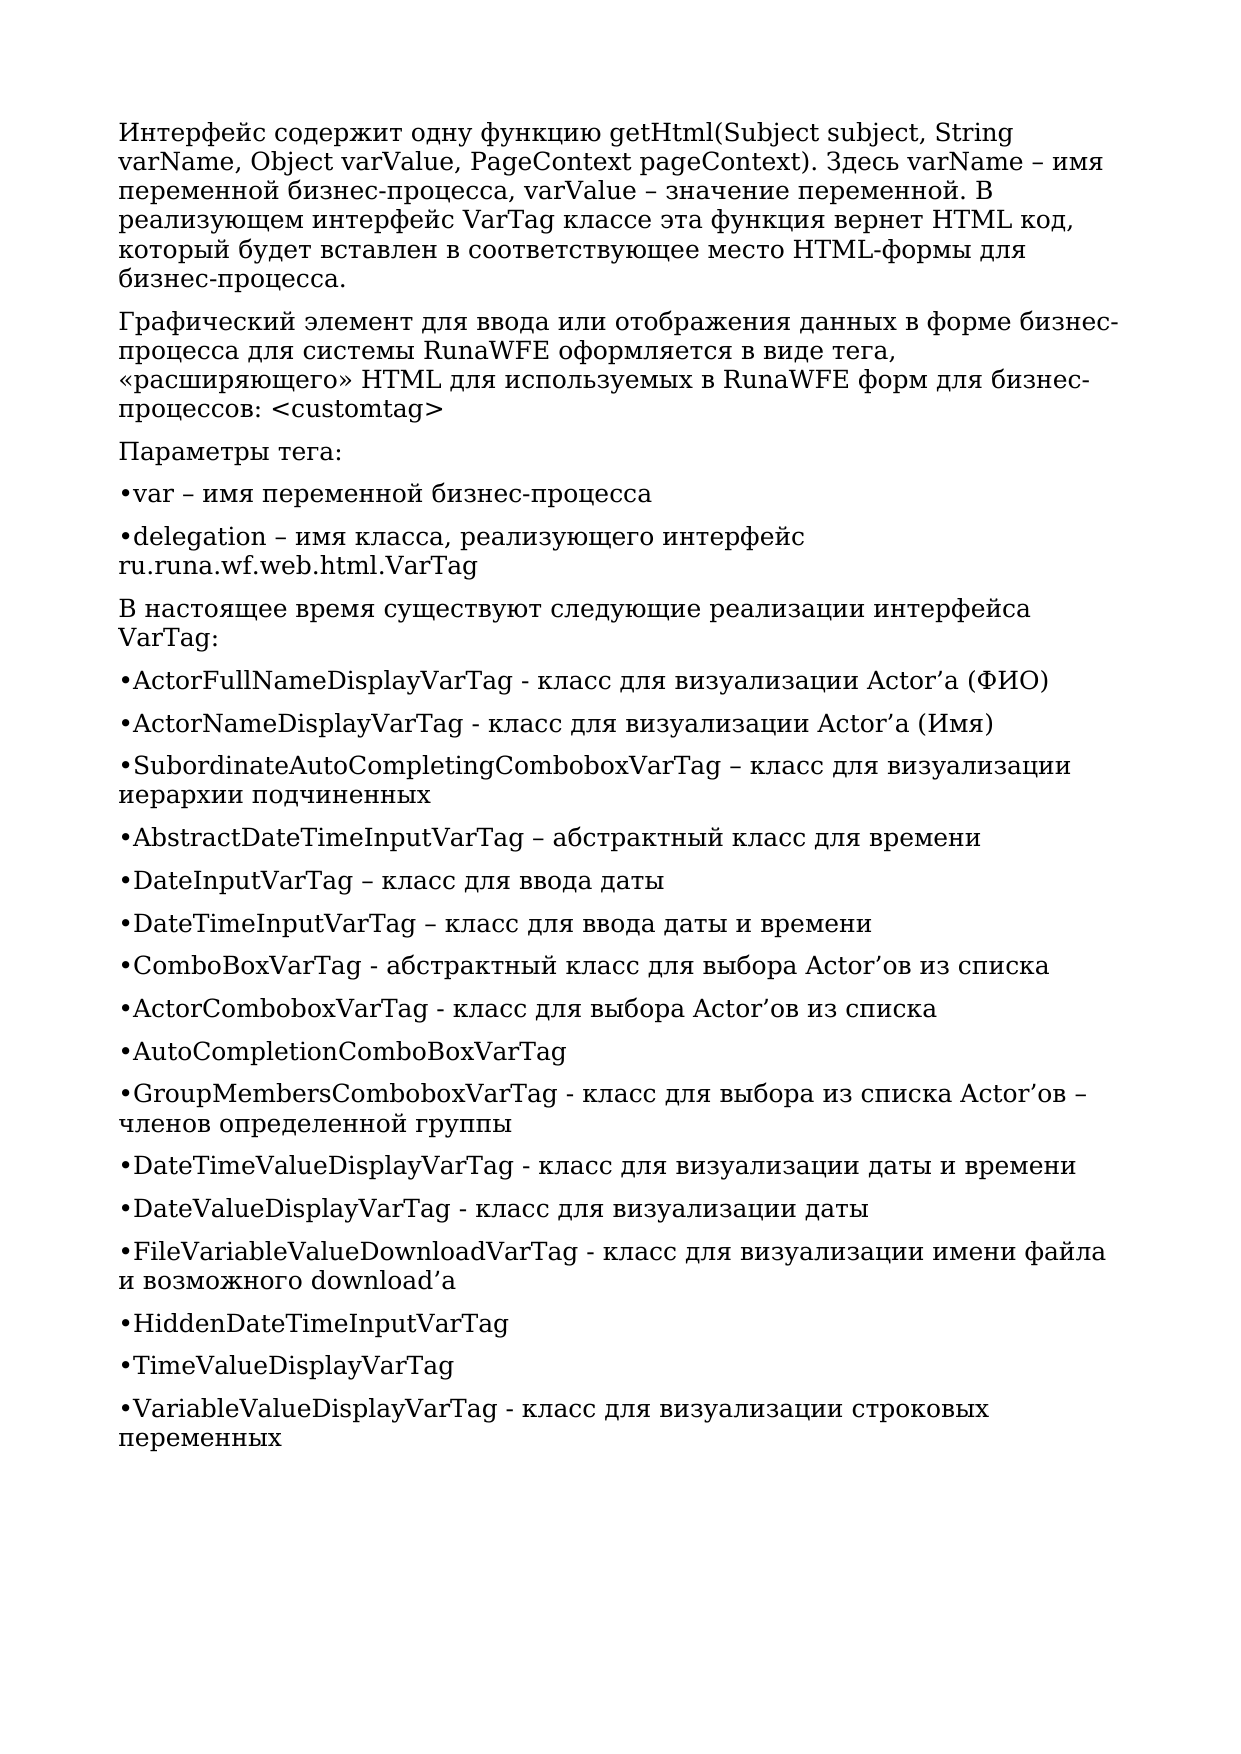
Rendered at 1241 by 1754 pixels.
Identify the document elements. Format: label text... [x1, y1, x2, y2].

list AutoCompletionComboBoxVarTag [118, 1037, 1122, 1066]
text Параметры тега: [118, 437, 1122, 466]
list GroupMembersComboboxVarTag - класс для выбора из списка Actor’ов – членов определенной группы [118, 1079, 1122, 1138]
text В настоящее время существуют следующие реализации интерфейса VarTag: [118, 594, 1122, 652]
list TimeValueDisplayVarTag [118, 1351, 1122, 1381]
list DateInputVarTag – класс для ввода даты [118, 866, 1122, 895]
list DateTimeValueDisplayVarTag - класс для визуализации даты и времени [118, 1151, 1122, 1181]
list var – имя переменной бизнес-процесса [118, 479, 1122, 509]
list FileVariableValueDownloadVarTag - класс для визуализации имени файла и возможного download’а [118, 1237, 1122, 1295]
list ActorNameDisplayVarTag - класс для визуализации Actor’а (Имя) [118, 709, 1122, 738]
list ComboBoxVarTag - абстрактный класс для выбора Actor’ов из списка [118, 951, 1122, 981]
list SubordinateAutoCompletingComboboxVarTag – класс для визуализации иерархии подчиненных [118, 751, 1122, 810]
list ActorFullNameDisplayVarTag - класс для визуализации Actor’а (ФИО) [118, 666, 1122, 695]
list VariableValueDisplayVarTag - класс для визуализации строковых переменных [118, 1394, 1122, 1452]
list ActorComboboxVarTag - класс для выбора Actor’ов из списка [118, 994, 1122, 1023]
list DateValueDisplayVarTag - класс для визуализации даты [118, 1194, 1122, 1223]
text Интерфейс содержит одну функцию getHtml(Subject subject, String varName, Object varValue, PageContext pageContext). Здесь varName – имя переменной бизнес-процесса, varValue – значение переменной. В реализующем интерфейс VarTag классе эта функция вернет HTML код, который будет вставлен в соответствующее место HTML-формы для бизнес-процесса. [118, 118, 1122, 293]
list DateTimeInputVarTag – класс для ввода даты и времени [118, 909, 1122, 938]
list AbstractDateTimeInputVarTag – абстрактный класс для времени [118, 823, 1122, 852]
list delegation – имя класса, реализующего интерфейс ru.runa.wf.web.html.VarTag [118, 522, 1122, 581]
list HiddenDateTimeInputVarTag [118, 1309, 1122, 1338]
text Графический элемент для ввода или отображения данных в форме бизнес-процесса для системы RunaWFE оформляется в виде тега, «расширяющего» HTML для используемых в RunaWFE форм для бизнес-процессов: <customtag> [118, 307, 1122, 423]
